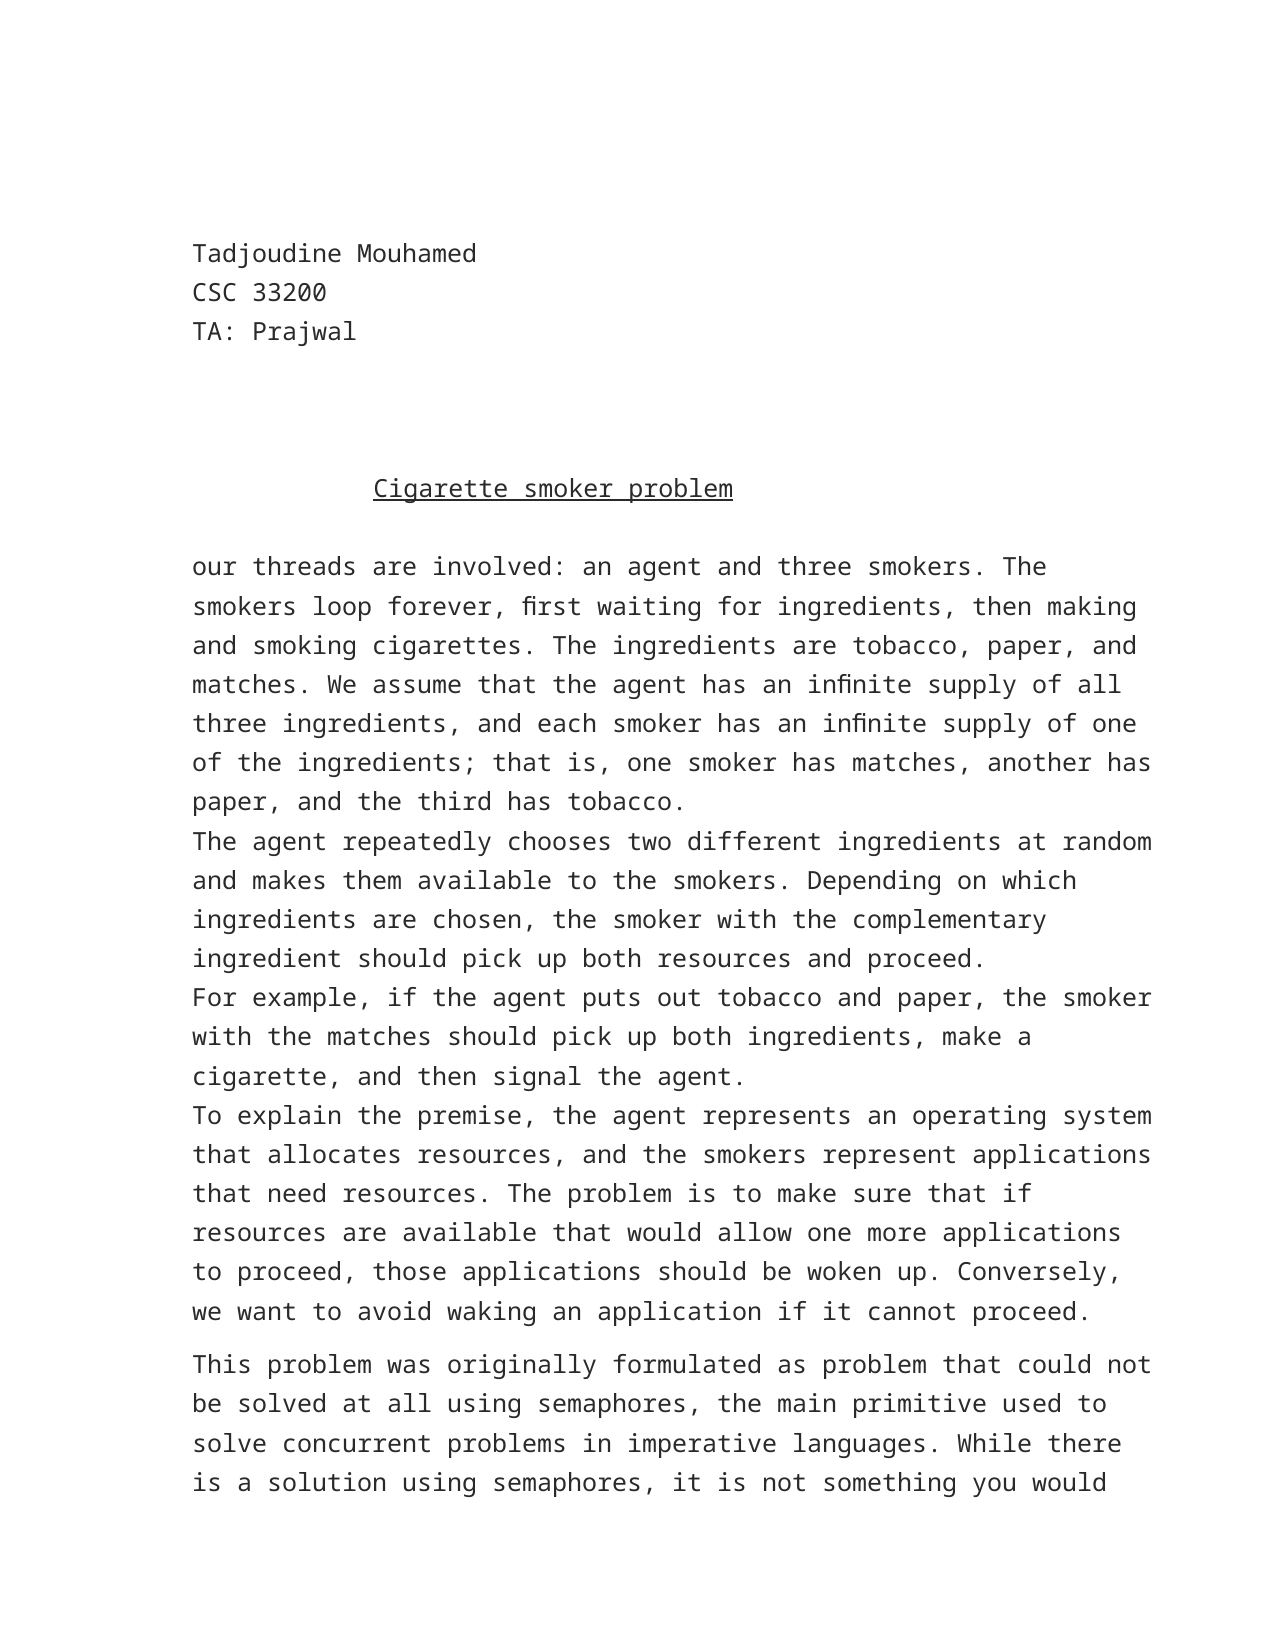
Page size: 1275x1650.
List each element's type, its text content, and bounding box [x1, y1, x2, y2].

list The agent repeatedly chooses two different ingredients at random and makes them available to the smokers. Depending on which ingredients are chosen, the smoker with the complementary ingredient should pick up both resources and proceed. [118, 823, 1157, 975]
list This problem was originally formulated as problem that could not be solved at all using semaphores, the main primitive used to solve concurrent problems in imperative languages. While there is a solution using semaphores, it is not something you would [118, 1347, 1157, 1498]
text Cigarette smoker problem [118, 471, 1157, 505]
list To explain the premise, the agent represents an operating system that allocates resources, and the smokers represent applications that need resources. The problem is to make sure that if resources are available that would allow one more applications to proceed, those applications should be woken up. Conversely, we want to avoid waking an application if it cannot proceed. [118, 1097, 1157, 1327]
list For example, if the agent puts out tobacco and paper, the smoker with the matches should pick up both ingredients, make a cigarette, and then signal the agent. [118, 980, 1157, 1092]
list our threads are involved: an agent and three smokers. The smokers loop forever, ﬁrst waiting for ingredients, then making and smoking cigarettes. The ingredients are tobacco, paper, and matches. We assume that the agent has an inﬁnite supply of all three ingredients, and each smoker has an inﬁnite supply of one of the ingredients; that is, one smoker has matches, another has paper, and the third has tobacco. [118, 549, 1157, 818]
list Tadjoudine Mouhamed [118, 236, 1157, 270]
list TA: Prajwal [118, 314, 1157, 348]
list CSC 33200 [118, 275, 1157, 309]
